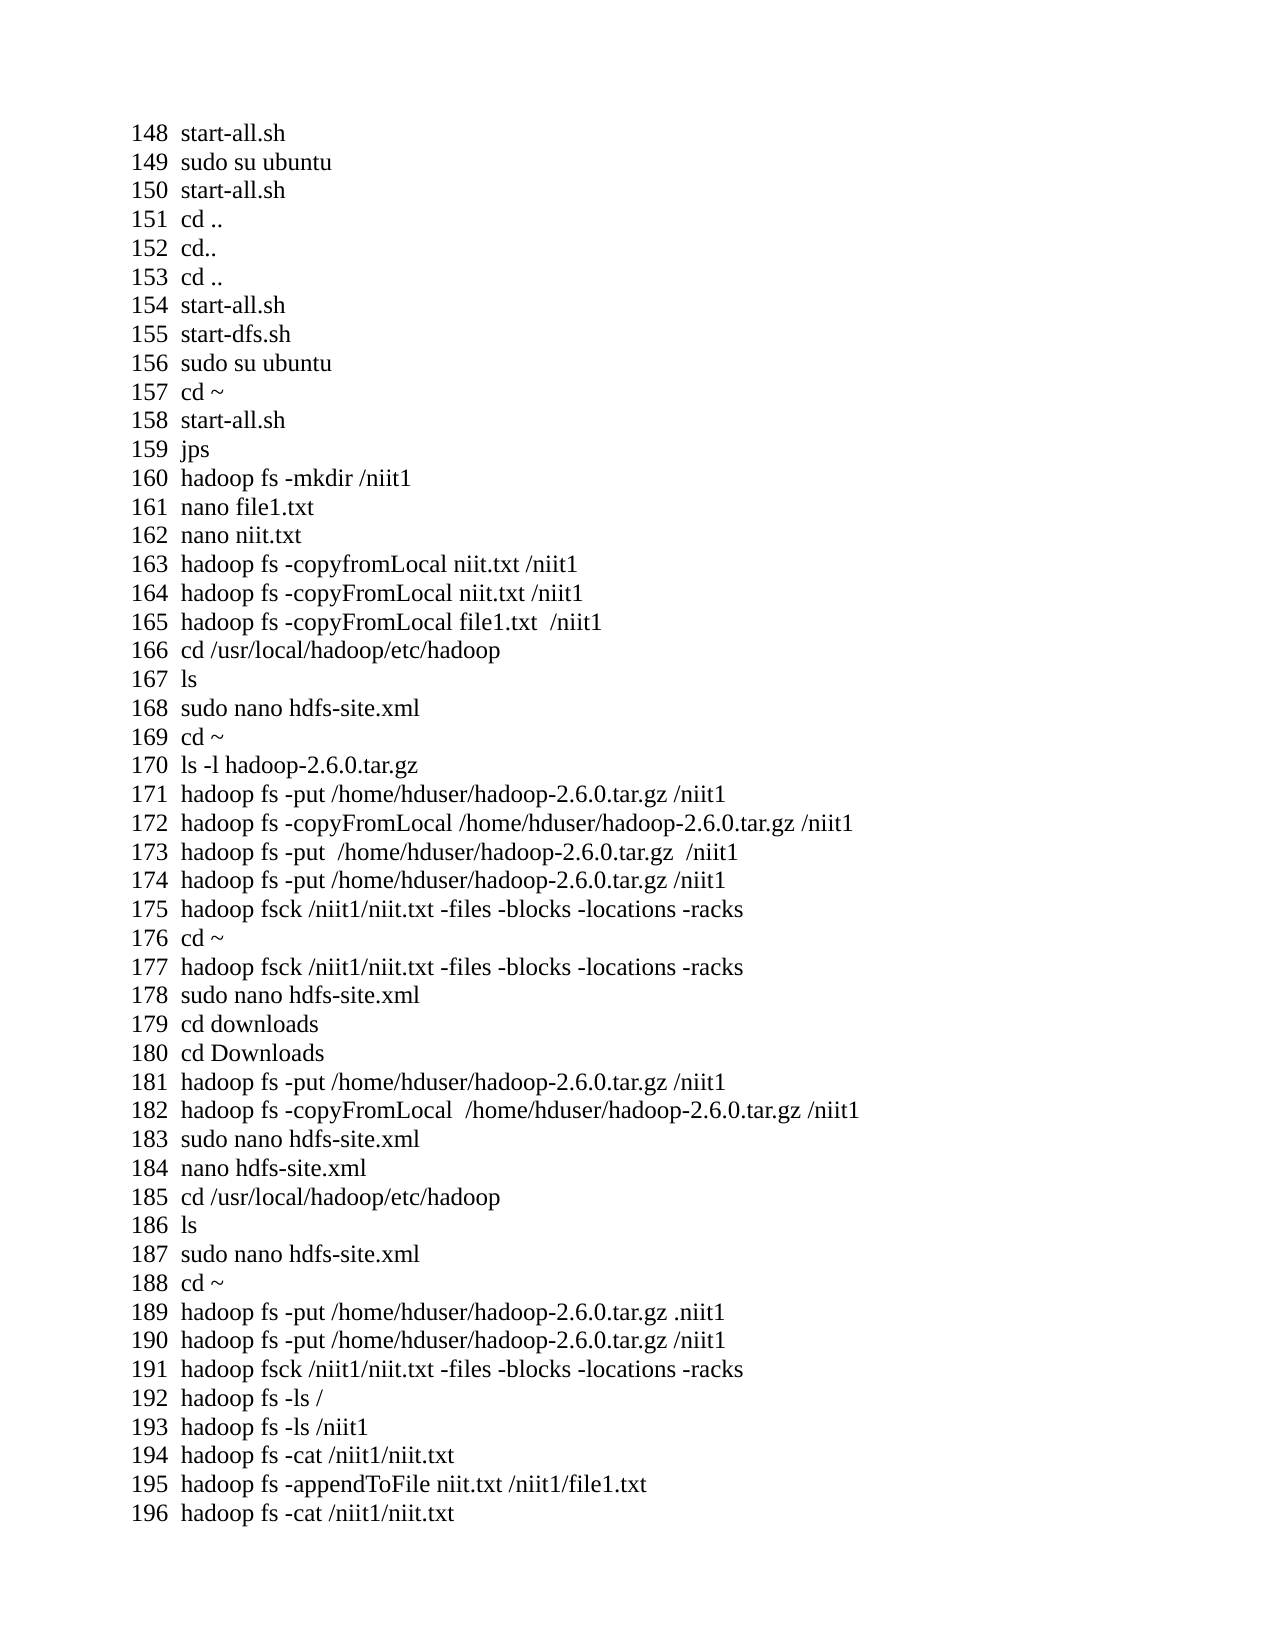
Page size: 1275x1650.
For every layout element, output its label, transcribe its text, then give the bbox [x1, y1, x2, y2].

text 182 hadoop fs -copyFromLocal /home/hduser/hadoop-2.6.0.tar.gz /niit1 [118, 1096, 1157, 1124]
text 179 cd downloads [118, 1009, 1157, 1038]
text 151 cd .. [118, 204, 1157, 233]
text 164 hadoop fs -copyFromLocal niit.txt /niit1 [118, 578, 1157, 607]
text 171 hadoop fs -put /home/hduser/hadoop-2.6.0.tar.gz /niit1 [118, 779, 1157, 808]
text 194 hadoop fs -cat /niit1/niit.txt [118, 1441, 1157, 1469]
text 188 cd ~ [118, 1268, 1157, 1297]
text 148 start-all.sh [118, 118, 1157, 147]
text 158 start-all.sh [118, 406, 1157, 434]
text 161 nano file1.txt [118, 492, 1157, 521]
text 193 hadoop fs -ls /niit1 [118, 1412, 1157, 1441]
text 184 nano hdfs-site.xml [118, 1153, 1157, 1182]
text 181 hadoop fs -put /home/hduser/hadoop-2.6.0.tar.gz /niit1 [118, 1067, 1157, 1096]
text 160 hadoop fs -mkdir /niit1 [118, 463, 1157, 492]
text 155 start-dfs.sh [118, 319, 1157, 348]
text 175 hadoop fsck /niit1/niit.txt -files -blocks -locations -racks [118, 894, 1157, 923]
text 195 hadoop fs -appendToFile niit.txt /niit1/file1.txt [118, 1469, 1157, 1498]
text 166 cd /usr/local/hadoop/etc/hadoop [118, 636, 1157, 664]
text 173 hadoop fs -put /home/hduser/hadoop-2.6.0.tar.gz /niit1 [118, 837, 1157, 866]
text 154 start-all.sh [118, 291, 1157, 319]
text 156 sudo su ubuntu [118, 348, 1157, 377]
text 149 sudo su ubuntu [118, 147, 1157, 176]
text 153 cd .. [118, 262, 1157, 291]
text 174 hadoop fs -put /home/hduser/hadoop-2.6.0.tar.gz /niit1 [118, 866, 1157, 894]
text 168 sudo nano hdfs-site.xml [118, 693, 1157, 722]
text 165 hadoop fs -copyFromLocal file1.txt /niit1 [118, 607, 1157, 636]
text 176 cd ~ [118, 923, 1157, 952]
text 189 hadoop fs -put /home/hduser/hadoop-2.6.0.tar.gz .niit1 [118, 1297, 1157, 1326]
text 170 ls -l hadoop-2.6.0.tar.gz [118, 751, 1157, 779]
text 185 cd /usr/local/hadoop/etc/hadoop [118, 1182, 1157, 1211]
text 157 cd ~ [118, 377, 1157, 406]
text 187 sudo nano hdfs-site.xml [118, 1239, 1157, 1268]
text 159 jps [118, 434, 1157, 463]
text 150 start-all.sh [118, 176, 1157, 204]
text 183 sudo nano hdfs-site.xml [118, 1124, 1157, 1153]
text 167 ls [118, 664, 1157, 693]
text 163 hadoop fs -copyfromLocal niit.txt /niit1 [118, 549, 1157, 578]
text 178 sudo nano hdfs-site.xml [118, 981, 1157, 1009]
text 191 hadoop fsck /niit1/niit.txt -files -blocks -locations -racks [118, 1354, 1157, 1383]
text 177 hadoop fsck /niit1/niit.txt -files -blocks -locations -racks [118, 952, 1157, 981]
text 190 hadoop fs -put /home/hduser/hadoop-2.6.0.tar.gz /niit1 [118, 1326, 1157, 1354]
text 172 hadoop fs -copyFromLocal /home/hduser/hadoop-2.6.0.tar.gz /niit1 [118, 808, 1157, 837]
text 152 cd.. [118, 233, 1157, 262]
text 180 cd Downloads [118, 1038, 1157, 1067]
text 162 nano niit.txt [118, 521, 1157, 549]
text 186 ls [118, 1211, 1157, 1239]
text 196 hadoop fs -cat /niit1/niit.txt [118, 1498, 1157, 1527]
text 169 cd ~ [118, 722, 1157, 751]
text 192 hadoop fs -ls / [118, 1383, 1157, 1412]
